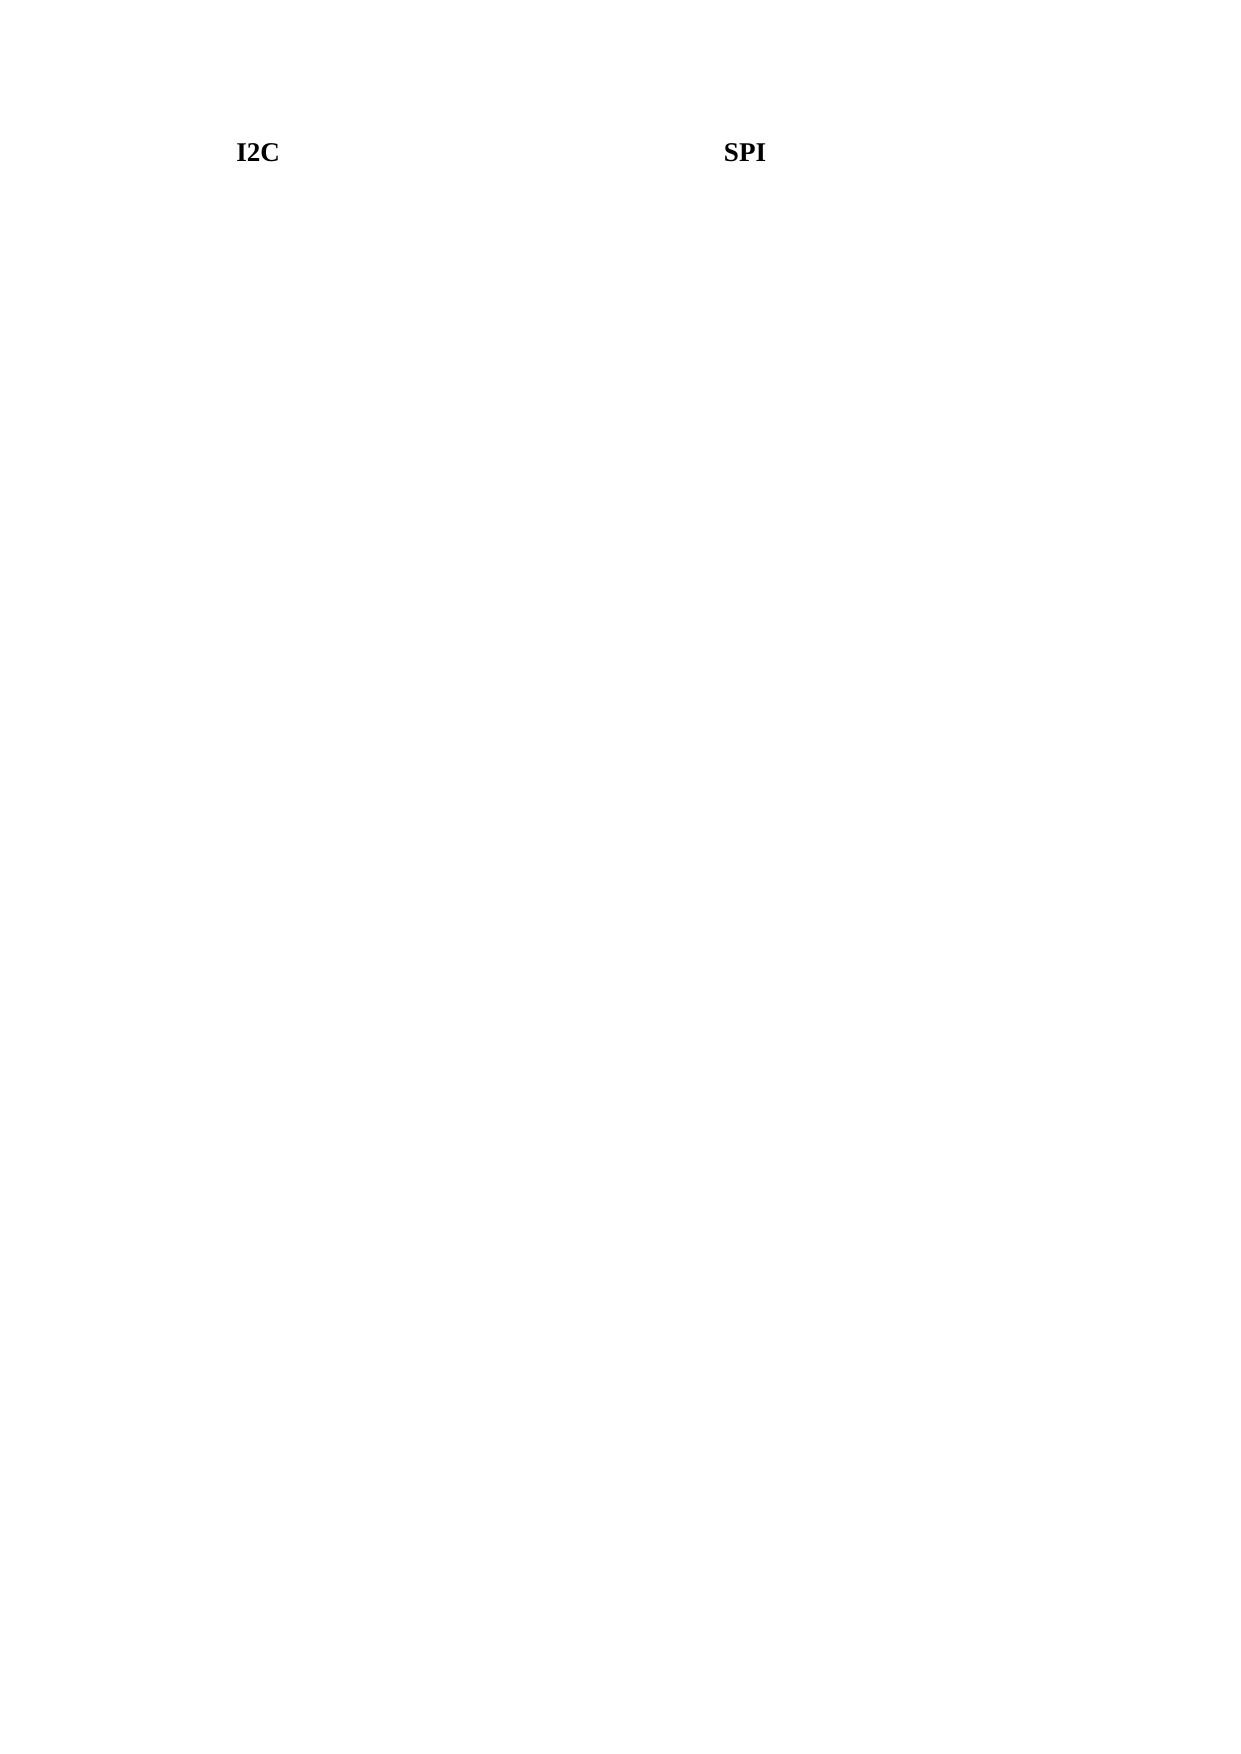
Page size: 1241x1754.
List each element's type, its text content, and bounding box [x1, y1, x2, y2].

table_header I2C [118, 118, 599, 182]
table_header SPI [599, 118, 1083, 182]
